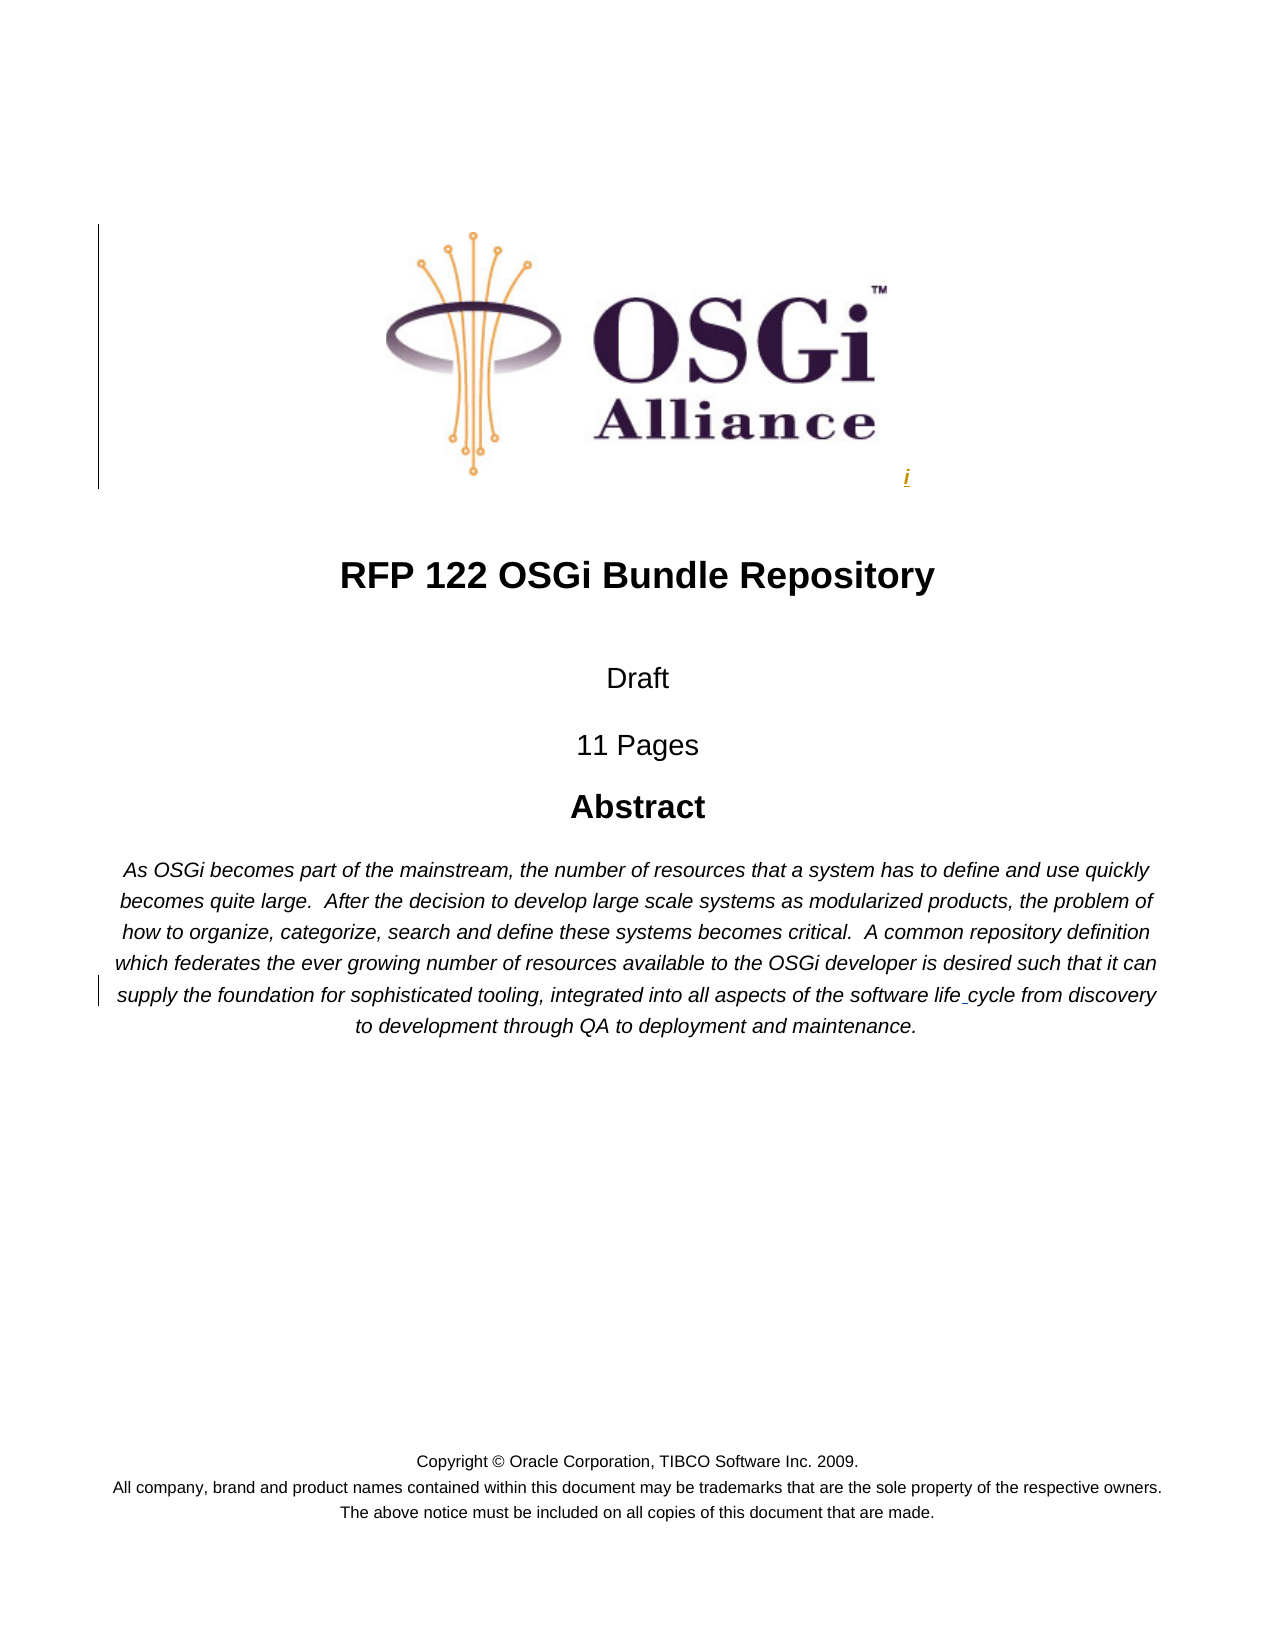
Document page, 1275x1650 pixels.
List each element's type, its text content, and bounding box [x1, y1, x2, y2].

text Abstract [112, 787, 1162, 825]
title Draft 11 Pages [112, 661, 1162, 762]
picture [386, 232, 888, 476]
title RFP 122 OSGi Bundle Repository [112, 553, 1162, 597]
title i [112, 223, 1162, 489]
text As OSGi becomes part of the mainstream, the number of resources that a system has to define and use quickly becomes quite large. After the decision to develop large scale systems as modularized products, the problem of how to organize, categorize, search and define these systems becomes critical. A common repository definition which federates the ever growing number of resources available to the OSGi developer is desired such that it can supply the foundation for sophisticated tooling, integrated into all aspects of the software life cycle from discovery to development through QA to deployment and maintenance. [112, 850, 1162, 1038]
